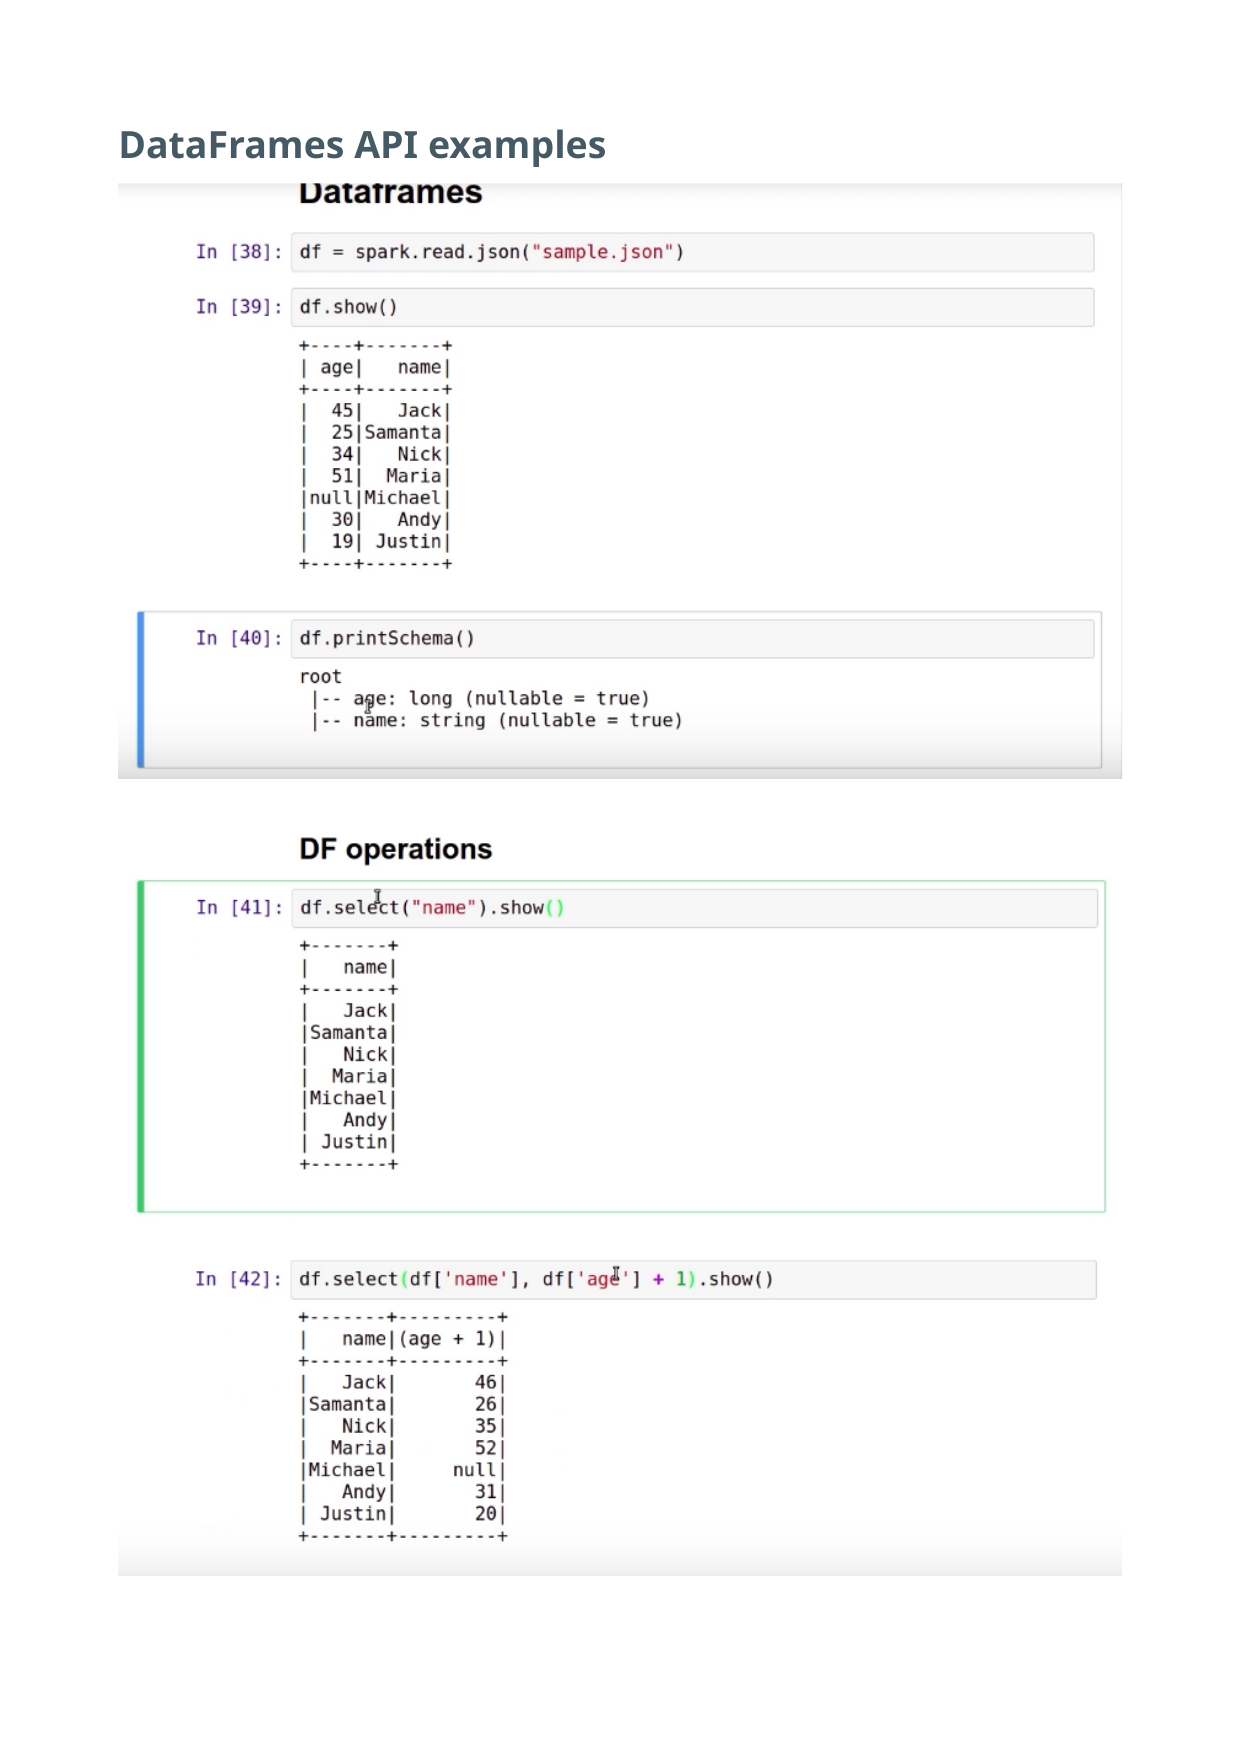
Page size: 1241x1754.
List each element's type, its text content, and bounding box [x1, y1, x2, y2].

picture [118, 181, 1123, 779]
picture [118, 820, 1123, 1220]
picture [118, 1248, 1123, 1576]
subtitle DataFrames API examples [118, 118, 1122, 169]
